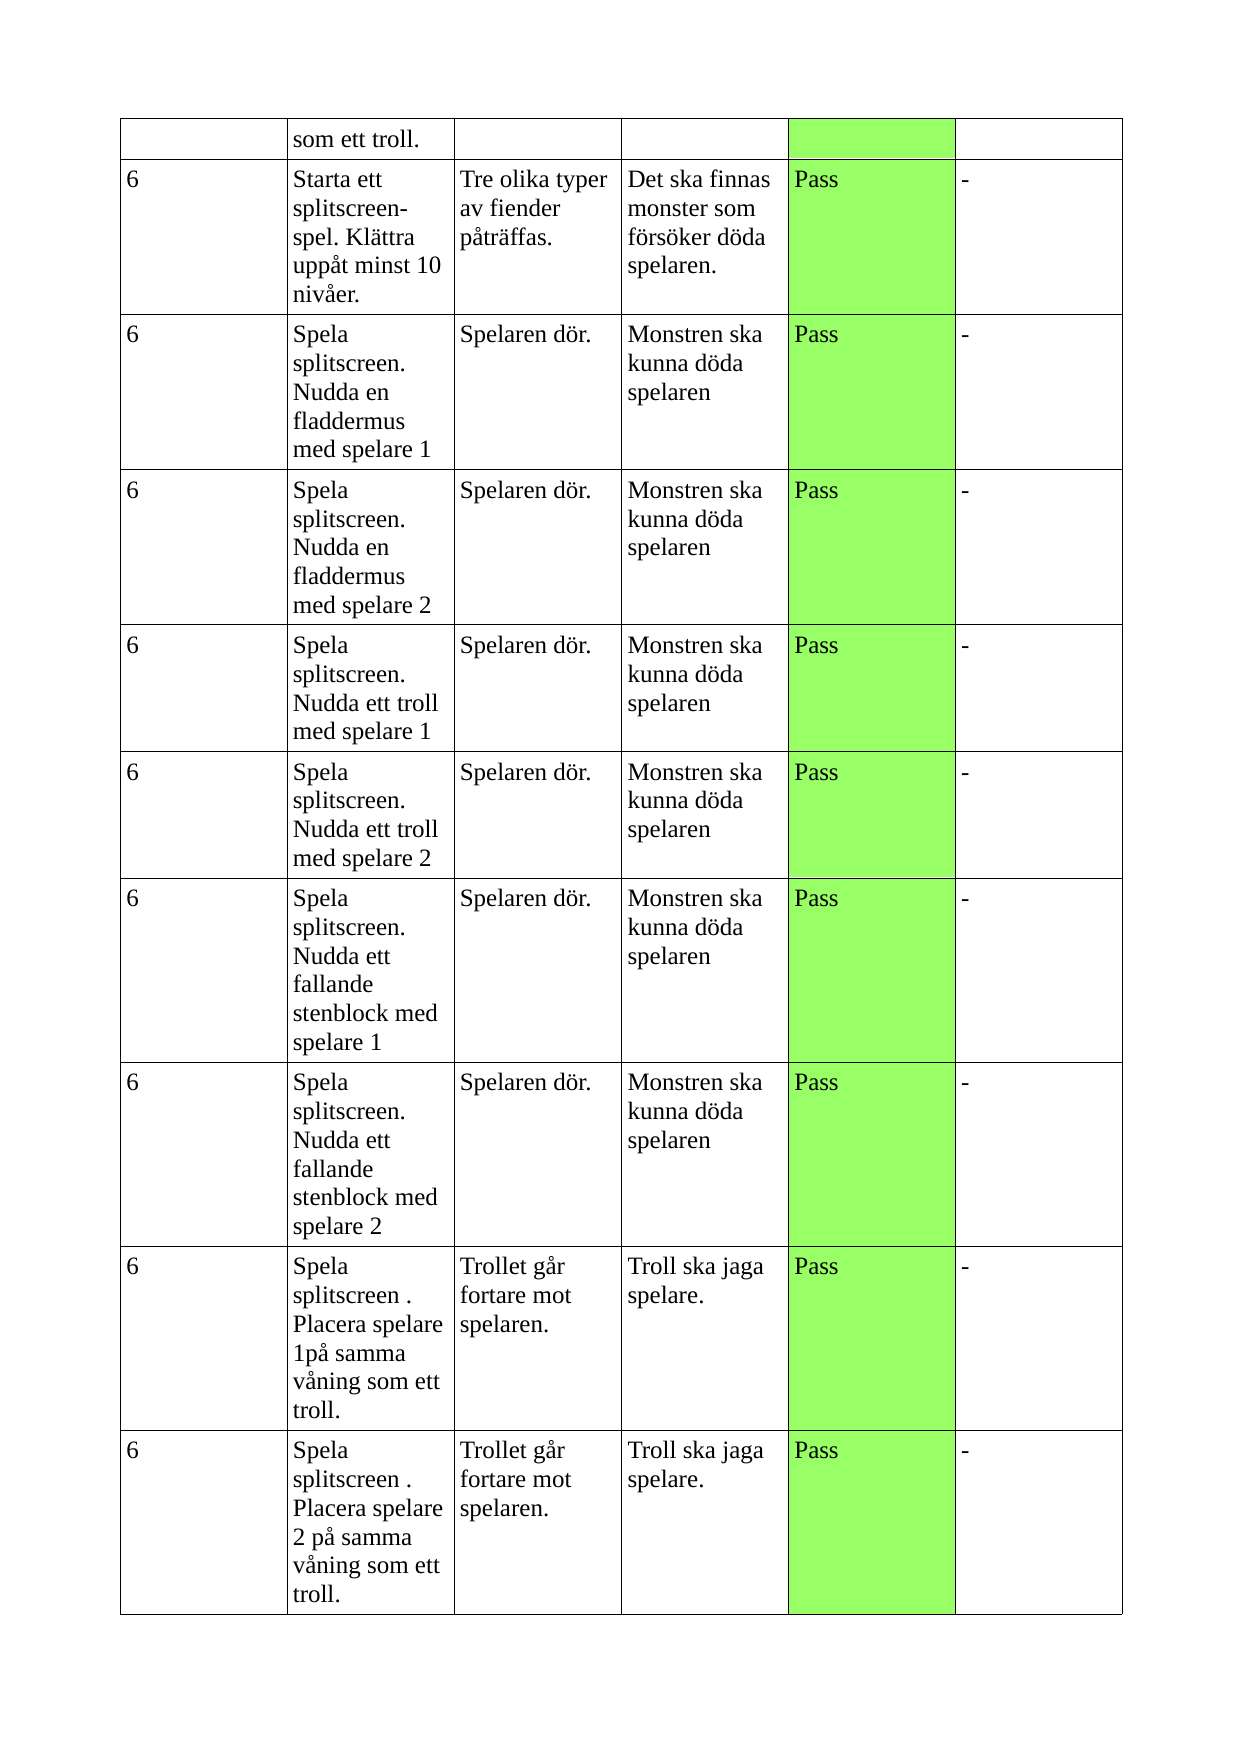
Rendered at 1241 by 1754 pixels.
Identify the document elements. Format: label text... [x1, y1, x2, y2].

table_cell Pass [789, 470, 955, 624]
table_cell 6 [121, 1431, 287, 1614]
table_cell 6 [121, 879, 287, 1062]
table_cell Trollet går fortare mot spelaren. [455, 1431, 621, 1614]
table_cell 6 [121, 1063, 287, 1246]
table_cell Spela splitscreen . Placera spelare 2 på samma våning som ett troll. [288, 1431, 454, 1614]
table_cell Spela splitscreen. Nudda ett troll med spelare 1 [288, 625, 454, 751]
table_cell Spelaren dör. [455, 752, 621, 877]
table_cell Monstren ska kunna döda spelaren [622, 625, 788, 751]
table_cell 6 [121, 752, 287, 877]
table_cell Spelaren dör. [455, 879, 621, 1062]
table_cell Spelaren dör. [455, 625, 621, 751]
table_cell Monstren ska kunna döda spelaren [622, 879, 788, 1062]
table_cell Troll ska jaga spelare. [622, 1247, 788, 1430]
table_cell Spelaren dör. [455, 315, 621, 469]
table_cell - [956, 470, 1122, 624]
table_cell Spela splitscreen. Nudda ett troll med spelare 2 [288, 752, 454, 877]
table_cell - [956, 879, 1122, 1062]
table_cell Pass [789, 1063, 955, 1246]
table_cell Tre olika typer av fiender påträffas. [455, 160, 621, 314]
table_cell 6 [121, 315, 287, 469]
table_cell Monstren ska kunna döda spelaren [622, 470, 788, 624]
table_cell Spelaren dör. [455, 470, 621, 624]
table_cell - [956, 752, 1122, 877]
table_cell [789, 119, 955, 158]
table_cell 6 [121, 625, 287, 751]
table_cell Pass [789, 752, 955, 877]
table_cell Pass [789, 315, 955, 469]
table_cell - [956, 315, 1122, 469]
table_cell Monstren ska kunna döda spelaren [622, 315, 788, 469]
table_cell [622, 119, 788, 158]
table_cell Pass [789, 1247, 955, 1430]
table_cell Starta ett splitscreen-spel. Klättra uppåt minst 10 nivåer. [288, 160, 454, 314]
table_cell Det ska finnas monster som försöker döda spelaren. [622, 160, 788, 314]
table_cell Monstren ska kunna döda spelaren [622, 752, 788, 877]
table_cell Pass [789, 625, 955, 751]
table_cell Trollet går fortare mot spelaren. [455, 1247, 621, 1430]
table_cell Spela splitscreen . Placera spelare 1på samma våning som ett troll. [288, 1247, 454, 1430]
table_cell 6 [121, 1247, 287, 1430]
table_cell Spela splitscreen. Nudda en fladdermus med spelare 1 [288, 315, 454, 469]
table_cell Spela splitscreen. Nudda ett fallande stenblock med spelare 1 [288, 879, 454, 1062]
table_cell Pass [789, 160, 955, 314]
table_cell - [956, 625, 1122, 751]
table_cell Spelaren dör. [455, 1063, 621, 1246]
table_cell - [956, 1063, 1122, 1246]
table_cell Spela splitscreen. Nudda en fladdermus med spelare 2 [288, 470, 454, 624]
table_cell 6 [121, 160, 287, 314]
table_cell 6 [121, 470, 287, 624]
table_cell Troll ska jaga spelare. [622, 1431, 788, 1614]
table_cell - [956, 119, 1122, 158]
table_cell [455, 119, 621, 158]
table_cell - [956, 160, 1122, 314]
table_cell [121, 119, 287, 158]
table_cell som ett troll. [288, 119, 454, 158]
table_cell Spela splitscreen. Nudda ett fallande stenblock med spelare 2 [288, 1063, 454, 1246]
table_cell Pass [789, 1431, 955, 1614]
table_cell Pass [789, 879, 955, 1062]
table_cell - [956, 1247, 1122, 1430]
table_cell - [956, 1431, 1122, 1614]
table_cell Monstren ska kunna döda spelaren [622, 1063, 788, 1246]
